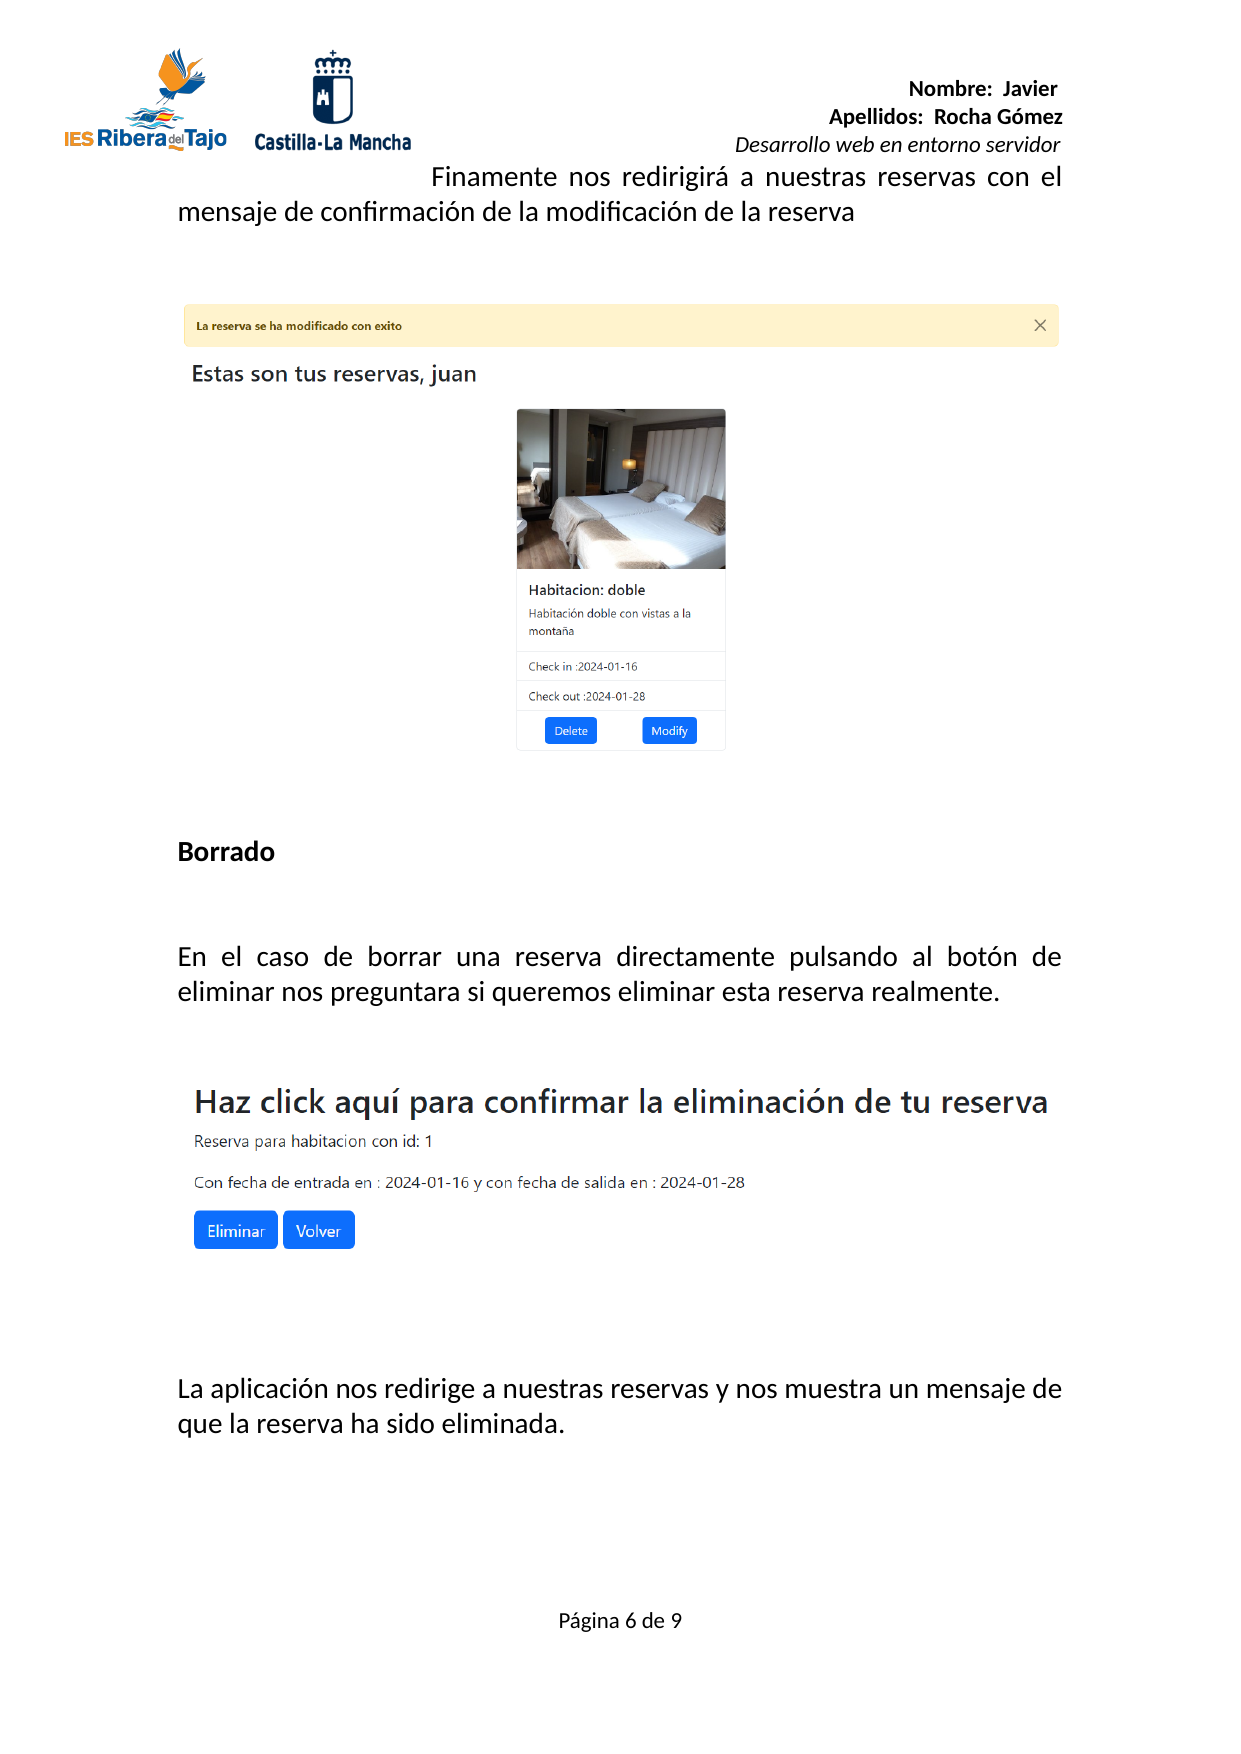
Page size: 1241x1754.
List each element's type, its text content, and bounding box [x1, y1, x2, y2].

text Finamente nos redirigirá a nuestras reservas con el mensaje de confirmación de la modificación de la reserva [177, 158, 1063, 229]
text Borrado [177, 833, 1063, 869]
text En el caso de borrar una reserva directamente pulsando al botón de eliminar nos preguntara si queremos eliminar esta reserva realmente. [177, 938, 1063, 1009]
text La aplicación nos redirige a nuestras reservas y nos muestra un mensaje de que la reserva ha sido eliminada. [177, 1370, 1063, 1441]
